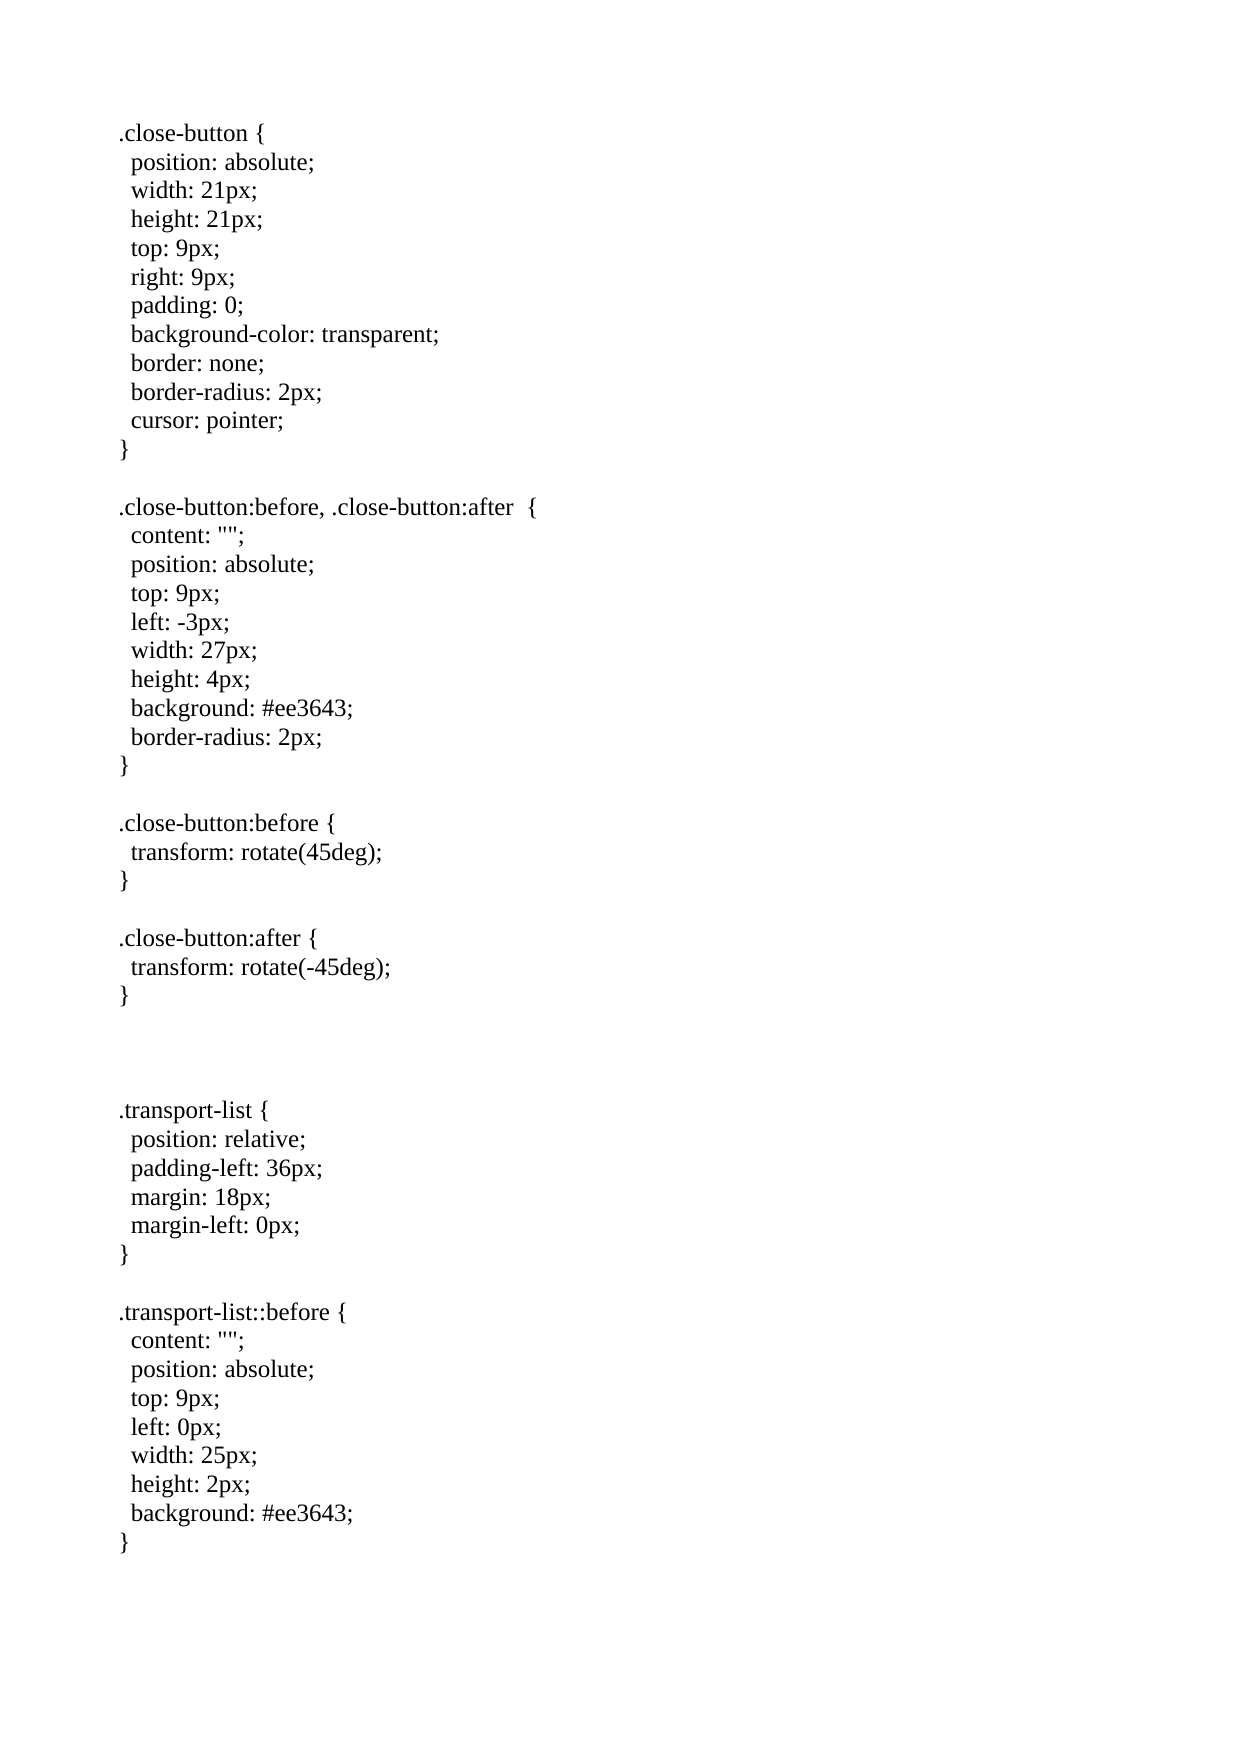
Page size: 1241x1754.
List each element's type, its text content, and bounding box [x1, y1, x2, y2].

text background: #ee3643; [118, 1498, 1122, 1527]
text width: 21px; [118, 176, 1122, 204]
text .close-button { [118, 118, 1122, 147]
text } [118, 866, 1122, 894]
text top: 9px; [118, 233, 1122, 262]
text top: 9px; [118, 578, 1122, 607]
text left: 0px; [118, 1412, 1122, 1441]
text .transport-list { [118, 1096, 1122, 1124]
text .transport-list::before { [118, 1297, 1122, 1326]
text } [118, 1527, 1122, 1556]
text width: 25px; [118, 1441, 1122, 1469]
text margin-left: 0px; } [118, 1211, 1122, 1268]
text position: absolute; [118, 1354, 1122, 1383]
text left: -3px; width: 27px; height: 4px; background: #ee3643; [118, 607, 1122, 722]
text position: absolute; [118, 147, 1122, 176]
text cursor: pointer; } .close-button:before, .close-button:after { content: ""; position: absolute; [118, 406, 1122, 578]
text height: 2px; [118, 1469, 1122, 1498]
text position: relative; padding-left: 36px; margin: 18px; [118, 1124, 1122, 1211]
text .close-button:before { [118, 808, 1122, 837]
text .close-button:after { [118, 923, 1122, 952]
text height: 21px; [118, 204, 1122, 233]
text top: 9px; [118, 1383, 1122, 1412]
text transform: rotate(45deg); [118, 837, 1122, 866]
text transform: rotate(-45deg); [118, 952, 1122, 981]
text border: none; [118, 348, 1122, 377]
text } [118, 981, 1122, 1009]
text background-color: transparent; [118, 319, 1122, 348]
text content: ""; [118, 1326, 1122, 1354]
text border-radius: 2px; [118, 377, 1122, 406]
text right: 9px; padding: 0; [118, 262, 1122, 319]
text border-radius: 2px; } [118, 722, 1122, 779]
